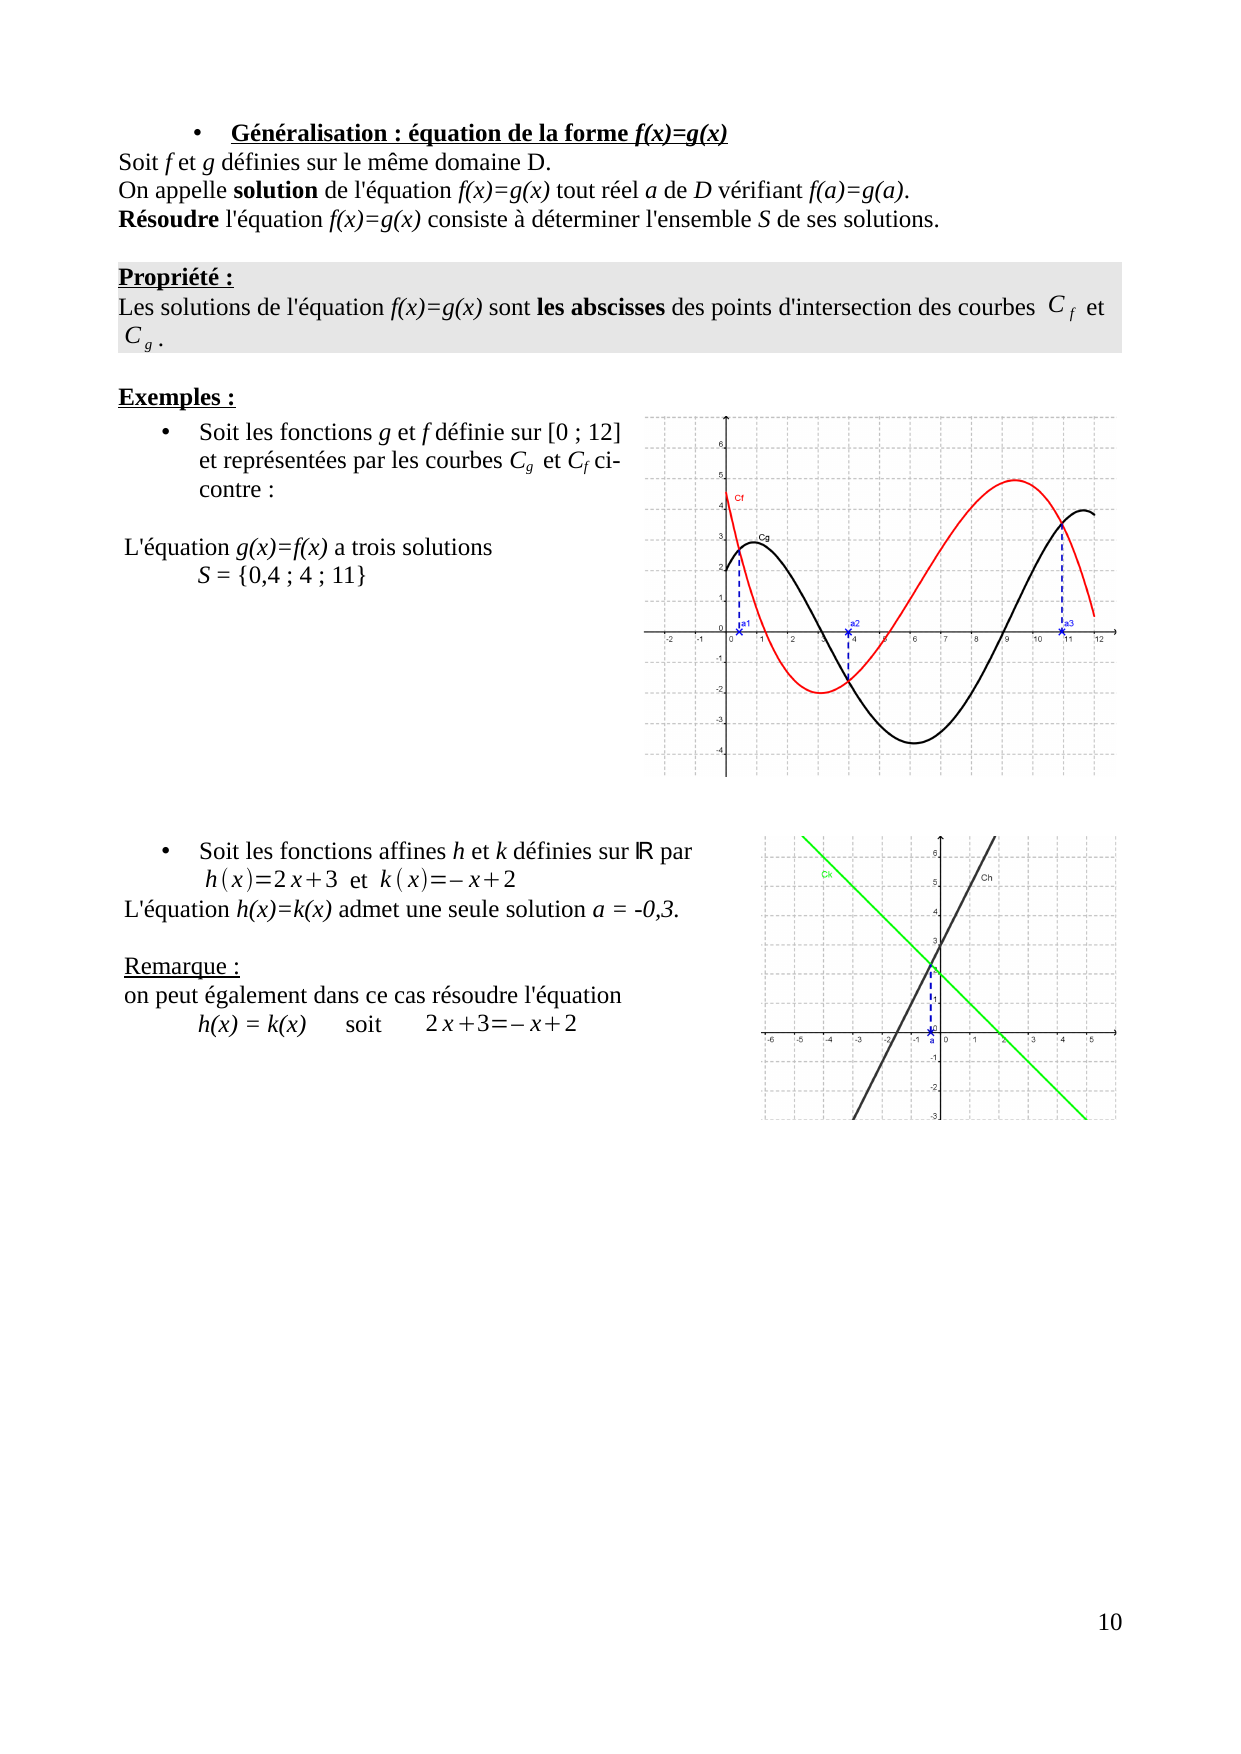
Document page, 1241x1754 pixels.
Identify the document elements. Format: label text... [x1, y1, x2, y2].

text Exemples : [118, 382, 1122, 411]
table_header [755, 831, 1122, 1154]
list Généralisation : équation de la forme f(x)=g(x) [193, 118, 1122, 147]
text Résoudre l'équation f(x)=g(x) consiste à déterminer l'ensemble S de ses solutions. [118, 204, 1122, 233]
picture [761, 836, 1117, 1120]
table_header [638, 411, 1122, 802]
table_header Soit les fonctions affines h et k définies sur ℝ par et L'équation h(x)=k(x) admet une seule solution a = -0,3. Remarque : on peut également dans ce cas résoudre l'équation h(x) = k(x) soit [118, 831, 755, 1154]
text On appelle solution de l'équation f(x)=g(x) tout réel a de D vérifiant f(a)=g(a). [118, 176, 1122, 204]
text Soit f et g définies sur le même domaine D. [118, 147, 1122, 176]
text Propriété : [118, 262, 1122, 291]
picture [643, 416, 1117, 777]
table_header Soit les fonctions g et f définie sur [0 ; 12] et représentées par les courbes Cg et Cf ci-contre : L'équation g(x)=f(x) a trois solutions S = {0,4 ; 4 ; 11} [118, 411, 638, 802]
text Les solutions de l'équation f(x)=g(x) sont les abscisses des points d'intersection des courbes et . [118, 291, 1122, 353]
